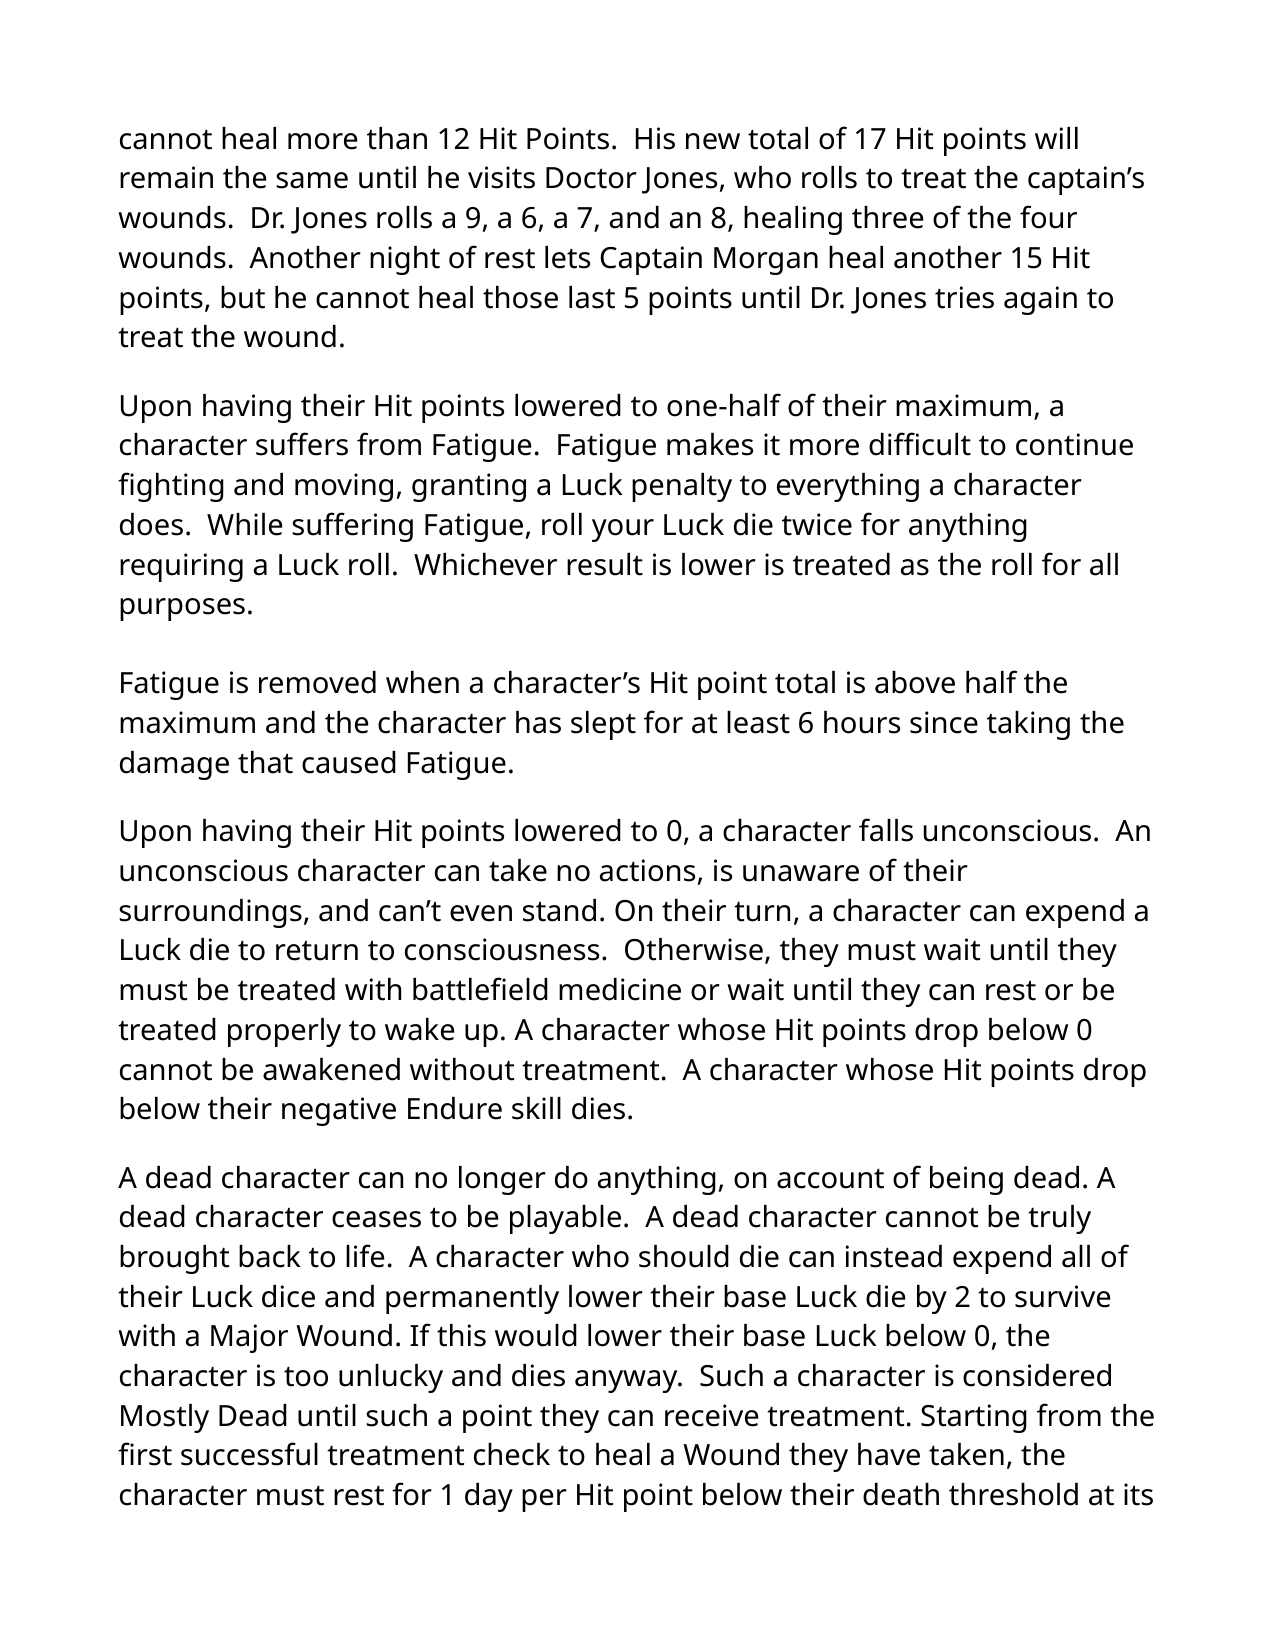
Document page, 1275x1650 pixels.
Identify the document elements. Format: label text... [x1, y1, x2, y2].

text Fatigue is removed when a character’s Hit point total is above half the maximum and the character has slept for at least 6 hours since taking the damage that caused Fatigue. [118, 663, 1157, 782]
text A dead character can no longer do anything, on account of being dead. A dead character ceases to be playable. A dead character cannot be truly brought back to life. A character who should die can instead expend all of their Luck dice and permanently lower their base Luck die by 2 to survive with a Major Wound. If this would lower their base Luck below 0, the character is too unlucky and dies anyway. Such a character is considered Mostly Dead until such a point they can receive treatment. Starting from the first successful treatment check to heal a Wound they have taken, the character must rest for 1 day per Hit point below their death threshold at its [118, 1157, 1157, 1514]
text Upon having their Hit points lowered to 0, a character falls unconscious. An unconscious character can take no actions, is unaware of their surroundings, and can’t even stand. On their turn, a character can expend a Luck die to return to consciousness. Otherwise, they must wait until they must be treated with battlefield medicine or wait until they can rest or be treated properly to wake up. A character whose Hit points drop below 0 cannot be awakened without treatment. A character whose Hit points drop below their negative Endure skill dies. [118, 811, 1157, 1128]
text cannot heal more than 12 Hit Points. His new total of 17 Hit points will remain the same until he visits Doctor Jones, who rolls to treat the captain’s wounds. Dr. Jones rolls a 9, a 6, a 7, and an 8, healing three of the four wounds. Another night of rest lets Captain Morgan heal another 15 Hit points, but he cannot heal those last 5 points until Dr. Jones tries again to treat the wound. [118, 118, 1157, 356]
text Upon having their Hit points lowered to one-half of their maximum, a character suffers from Fatigue. Fatigue makes it more difficult to continue fighting and moving, granting a Luck penalty to everything a character does. While suffering Fatigue, roll your Luck die twice for anything requiring a Luck roll. Whichever result is lower is treated as the roll for all purposes. [118, 385, 1157, 623]
